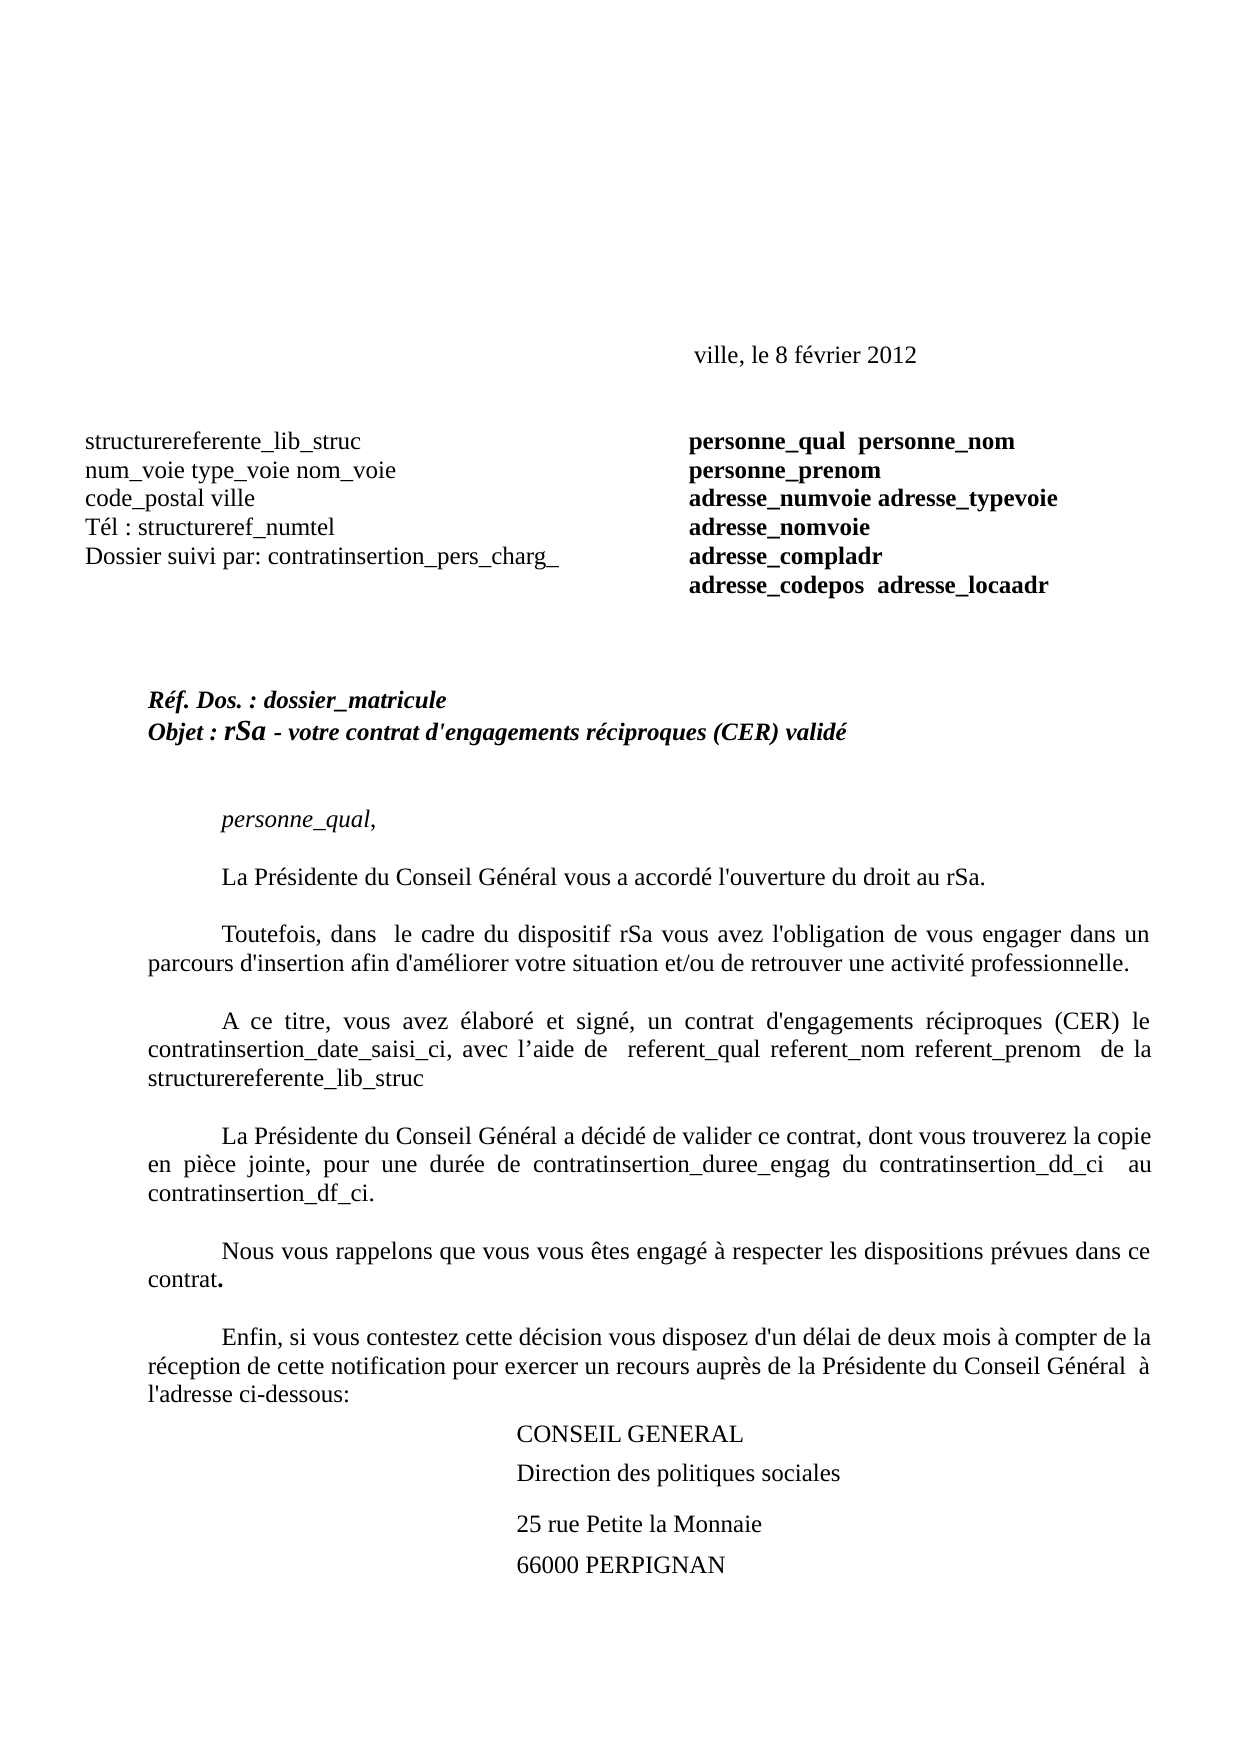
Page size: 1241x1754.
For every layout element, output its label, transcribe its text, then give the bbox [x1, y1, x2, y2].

text Direction des politiques sociales [148, 1458, 1152, 1487]
table_header structurereferente_lib_struc num_voie type_voie nom_voie code_postal ville Tél : structureref_numtel Dossier suivi par: contratinsertion_pers_charg_ [74, 397, 677, 598]
table_header personne_qual personne_nom personne_prenom adresse_numvoie adresse_typevoie adresse_nomvoie adresse_compladr adresse_codepos adresse_locaadr [677, 397, 1152, 598]
text personne_qual, [148, 804, 1152, 833]
text Nous vous rappelons que vous vous êtes engagé à respecter les dispositions prévues dans ce contrat. [148, 1236, 1152, 1293]
text CONSEIL GENERAL [148, 1419, 1152, 1447]
text Toutefois, dans le cadre du dispositif rSa vous avez l'obligation de vous engager dans un parcours d'insertion afin d'améliorer votre situation et/ou de retrouver une activité professionnelle. [148, 919, 1152, 977]
text La Présidente du Conseil Général vous a accordé l'ouverture du droit au rSa. [148, 862, 1152, 891]
text Enfin, si vous contestez cette décision vous disposez d'un délai de deux mois à compter de la réception de cette notification pour exercer un recours auprès de la Présidente du Conseil Général à l'adresse ci-dessous: [148, 1322, 1152, 1408]
text A ce titre, vous avez élaboré et signé, un contrat d'engagements réciproques (CER) le contratinsertion_date_saisi_ci, avec l’aide de referent_qual referent_nom referent_prenom de la structurereferente_lib_struc [148, 1006, 1152, 1092]
text 66000 PERPIGNAN [148, 1551, 1152, 1579]
text Réf. Dos. : dossier_matricule [148, 685, 1152, 713]
text La Présidente du Conseil Général a décidé de valider ce contrat, dont vous trouverez la copie en pièce jointe, pour une durée de contratinsertion_duree_engag du contratinsertion_dd_ci au contratinsertion_df_ci. [148, 1121, 1152, 1207]
text ville, le 8 février 2012 [148, 340, 1152, 368]
text 25 rue Petite la Monnaie [148, 1509, 1152, 1538]
text Objet : rSa - votre contrat d'engagements réciproques (CER) validé [148, 713, 1152, 747]
